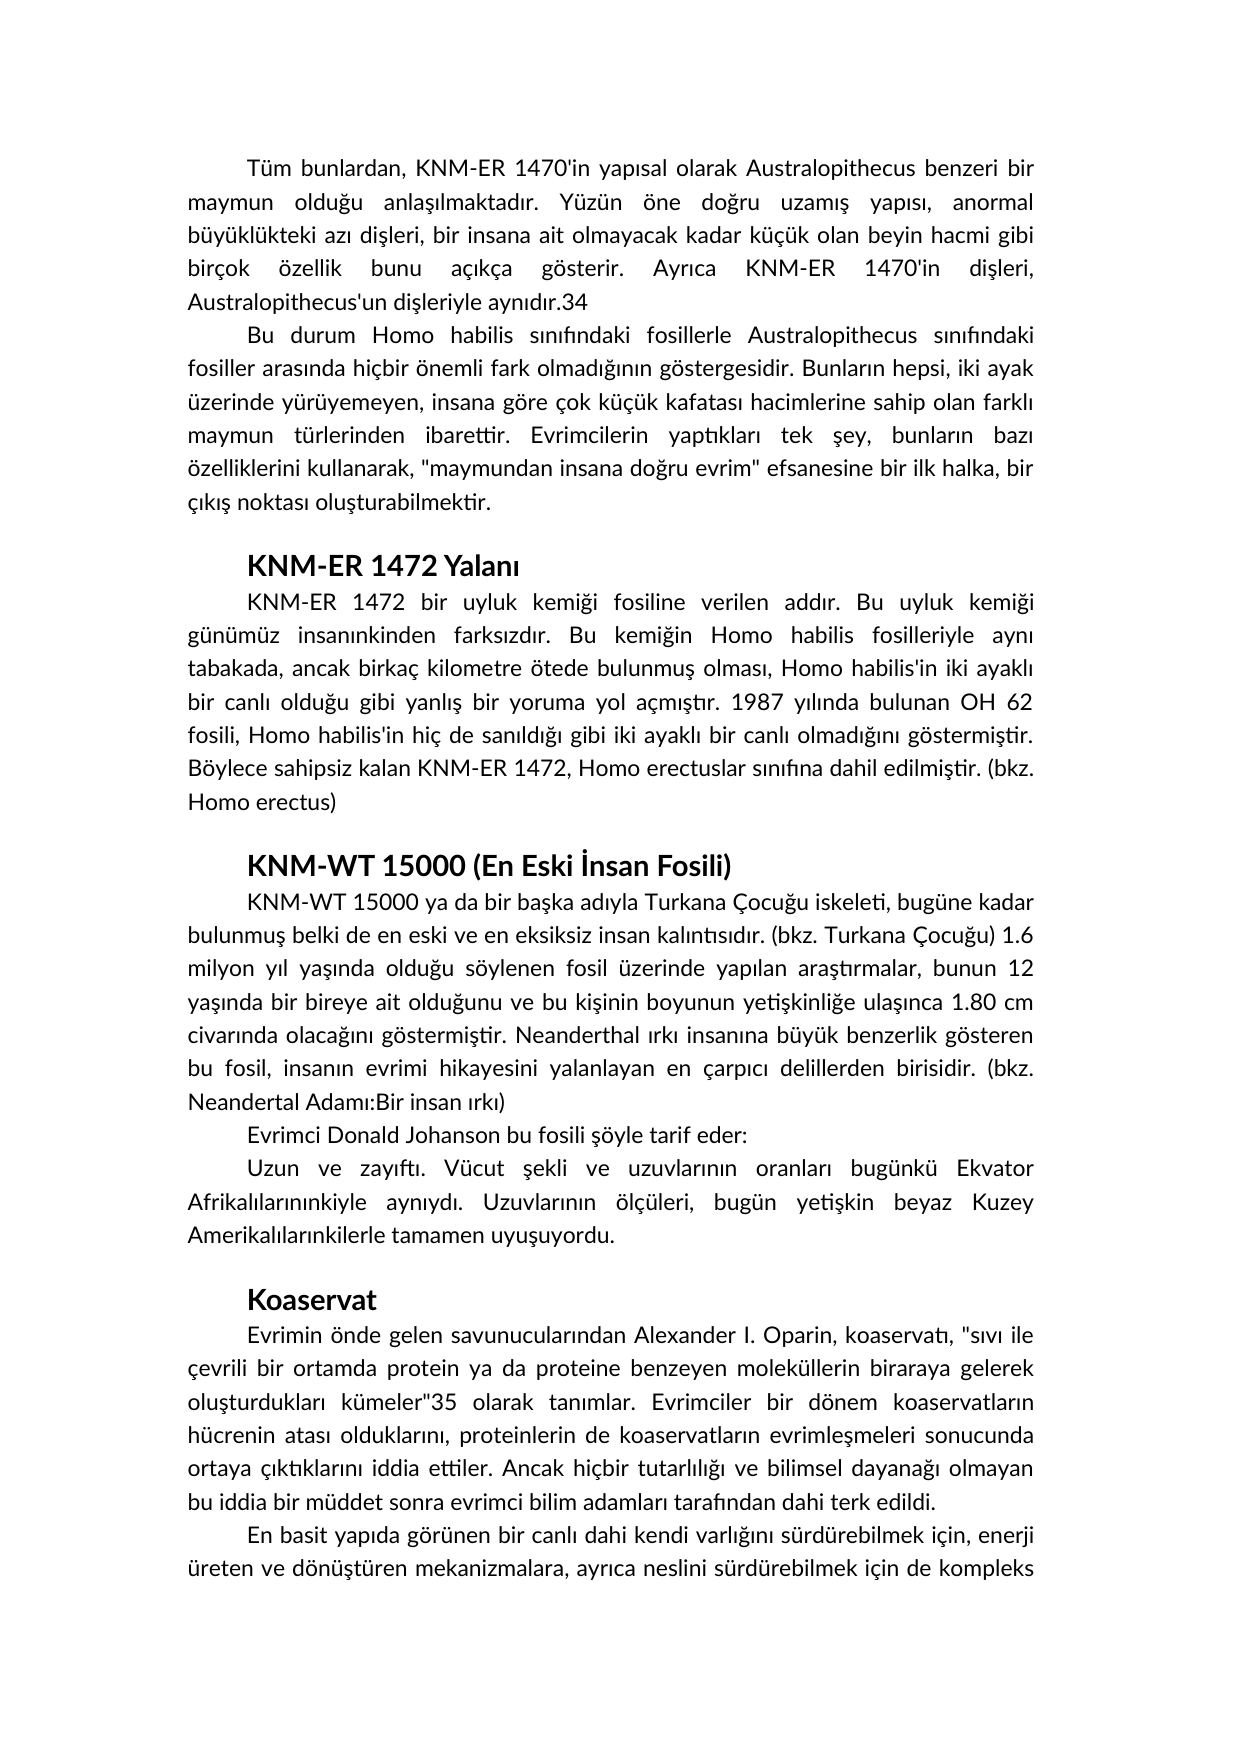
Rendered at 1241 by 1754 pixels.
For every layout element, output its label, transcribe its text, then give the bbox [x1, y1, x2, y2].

text KNM-ER 1472 bir uyluk kemiği fosiline verilen addır. Bu uyluk kemiği günümüz insanınkinden farksızdır. Bu kemiğin Homo habilis fosilleriyle aynı tabakada, ancak birkaç kilometre ötede bulunmuş olması, Homo habilis'in iki ayaklı bir canlı olduğu gibi yanlış bir yoruma yol açmıştır. 1987 yılında bulunan OH 62 fosili, Homo habilis'in hiç de sanıldığı gibi iki ayaklı bir canlı olmadığını göstermiştir. Böylece sahipsiz kalan KNM-ER 1472, Homo erectuslar sınıfına dahil edilmiştir. (bkz. Homo erectus) [187, 583, 1035, 817]
subtitle KNM-WT 15000 (En Eski İnsan Fosili) [187, 850, 1035, 883]
subtitle KNM-ER 1472 Yalanı [187, 550, 1035, 583]
text KNM-WT 15000 ya da bir başka adıyla Turkana Çocuğu iskeleti, bugüne kadar bulunmuş belki de en eski ve en eksiksiz insan kalıntısıdır. (bkz. Turkana Çocuğu) 1.6 milyon yıl yaşında olduğu söylenen fosil üzerinde yapılan araştırmalar, bunun 12 yaşında bir bireye ait olduğunu ve bu kişinin boyunun yetişkinliğe ulaşınca 1.80 cm civarında olacağını göstermiştir. Neanderthal ırkı insanına büyük benzerlik gösteren bu fosil, insanın evrimi hikayesini yalanlayan en çarpıcı delillerden birisidir. (bkz. Neandertal Adamı:Bir insan ırkı) [187, 883, 1035, 1117]
text Tüm bunlardan, KNM-ER 1470'in yapısal olarak Australopithecus benzeri bir maymun olduğu anlaşılmaktadır. Yüzün öne doğru uzamış yapısı, anormal büyüklükteki azı dişleri, bir insana ait olmayacak kadar küçük olan beyin hacmi gibi birçok özellik bunu açıkça gösterir. Ayrıca KNM-ER 1470'in dişleri, Australopithecus'un dişleriyle aynıdır.34 [187, 150, 1035, 317]
subtitle Koaservat [187, 1283, 1035, 1317]
text En basit yapıda görünen bir canlı dahi kendi varlığını sürdürebilmek için, enerji üreten ve dönüştüren mekanizmalara, ayrıca neslini sürdürebilmek için de kompleks [187, 1517, 1035, 1583]
text Evrimci Donald Johanson bu fosili şöyle tarif eder: [187, 1117, 1035, 1150]
text Uzun ve zayıftı. Vücut şekli ve uzuvlarının oranları bugünkü Ekvator Afrikalılarınınkiyle aynıydı. Uzuvlarının ölçüleri, bugün yetişkin beyaz Kuzey Amerikalılarınkilerle tamamen uyuşuyordu. [187, 1150, 1035, 1250]
text Bu durum Homo habilis sınıfındaki fosillerle Australopithecus sınıfındaki fosiller arasında hiçbir önemli fark olmadığının göstergesidir. Bunların hepsi, iki ayak üzerinde yürüyemeyen, insana göre çok küçük kafatası hacimlerine sahip olan farklı maymun türlerinden ibarettir. Evrimcilerin yaptıkları tek şey, bunların bazı özelliklerini kullanarak, "maymundan insana doğru evrim" efsanesine bir ilk halka, bir çıkış noktası oluşturabilmektir. [187, 317, 1035, 517]
text Evrimin önde gelen savunucularından Alexander I. Oparin, koaservatı, "sıvı ile çevrili bir ortamda protein ya da proteine benzeyen moleküllerin biraraya gelerek oluşturdukları kümeler"35 olarak tanımlar. Evrimciler bir dönem koaservatların hücrenin atası olduklarını, proteinlerin de koaservatların evrimleşmeleri sonucunda ortaya çıktıklarını iddia ettiler. Ancak hiçbir tutarlılığı ve bilimsel dayanağı olmayan bu iddia bir müddet sonra evrimci bilim adamları tarafından dahi terk edildi. [187, 1317, 1035, 1517]
